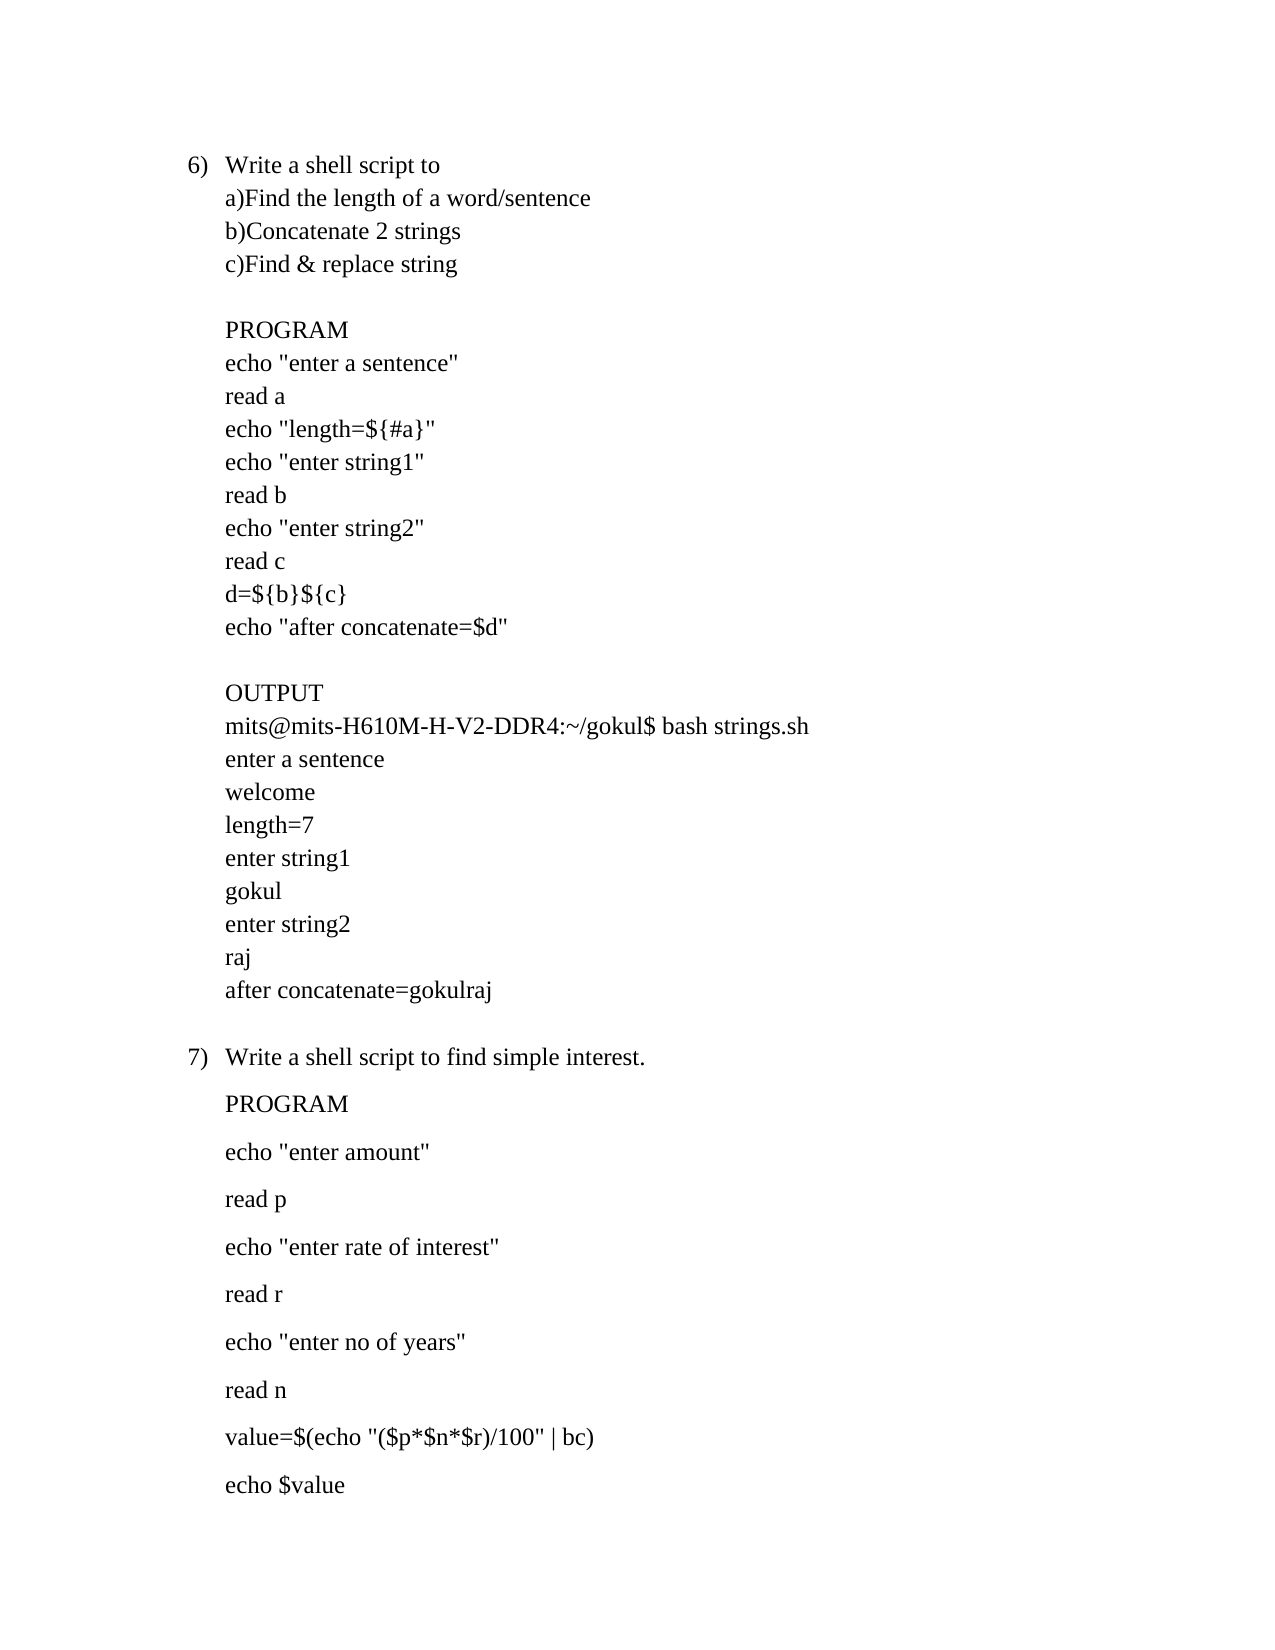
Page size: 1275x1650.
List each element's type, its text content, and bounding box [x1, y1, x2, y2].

text d=${b}${c} [225, 579, 1125, 608]
text c)Find & replace string [225, 249, 1125, 278]
text a)Find the length of a word/sentence [225, 183, 1125, 212]
text echo "length=${#a}" [225, 414, 1125, 443]
list echo $value [187, 1470, 1125, 1499]
text echo "after concatenate=$d" [225, 612, 1125, 641]
list echo "enter amount" [187, 1137, 1125, 1166]
list read n [187, 1375, 1125, 1403]
list echo "enter no of years" [187, 1327, 1125, 1356]
list read r [187, 1279, 1125, 1308]
text echo "enter string2" [225, 513, 1125, 542]
text enter a sentence [225, 744, 1125, 773]
text length=7 [225, 810, 1125, 839]
text read c [225, 546, 1125, 575]
text raj [225, 942, 1125, 971]
text echo "enter string1" [225, 447, 1125, 476]
list Write a shell script to [187, 150, 1125, 179]
text OUTPUT [225, 678, 1125, 707]
text read a [225, 381, 1125, 410]
text PROGRAM [225, 315, 1125, 344]
list read p [187, 1184, 1125, 1213]
text enter string2 [225, 909, 1125, 938]
text after concatenate=gokulraj [225, 976, 1125, 1004]
list value=$(echo "($p*$n*$r)/100" | bc) [187, 1422, 1125, 1451]
text mits@mits-H610M-H-V2-DDR4:~/gokul$ bash strings.sh [225, 711, 1125, 740]
list echo "enter rate of interest" [187, 1232, 1125, 1261]
text gokul [225, 876, 1125, 905]
text b)Concatenate 2 strings [225, 216, 1125, 245]
list PROGRAM [187, 1089, 1125, 1118]
text welcome [225, 777, 1125, 806]
text read b [225, 480, 1125, 509]
list Write a shell script to find simple interest. [187, 1042, 1125, 1070]
text enter string1 [225, 843, 1125, 872]
text echo "enter a sentence" [225, 348, 1125, 377]
